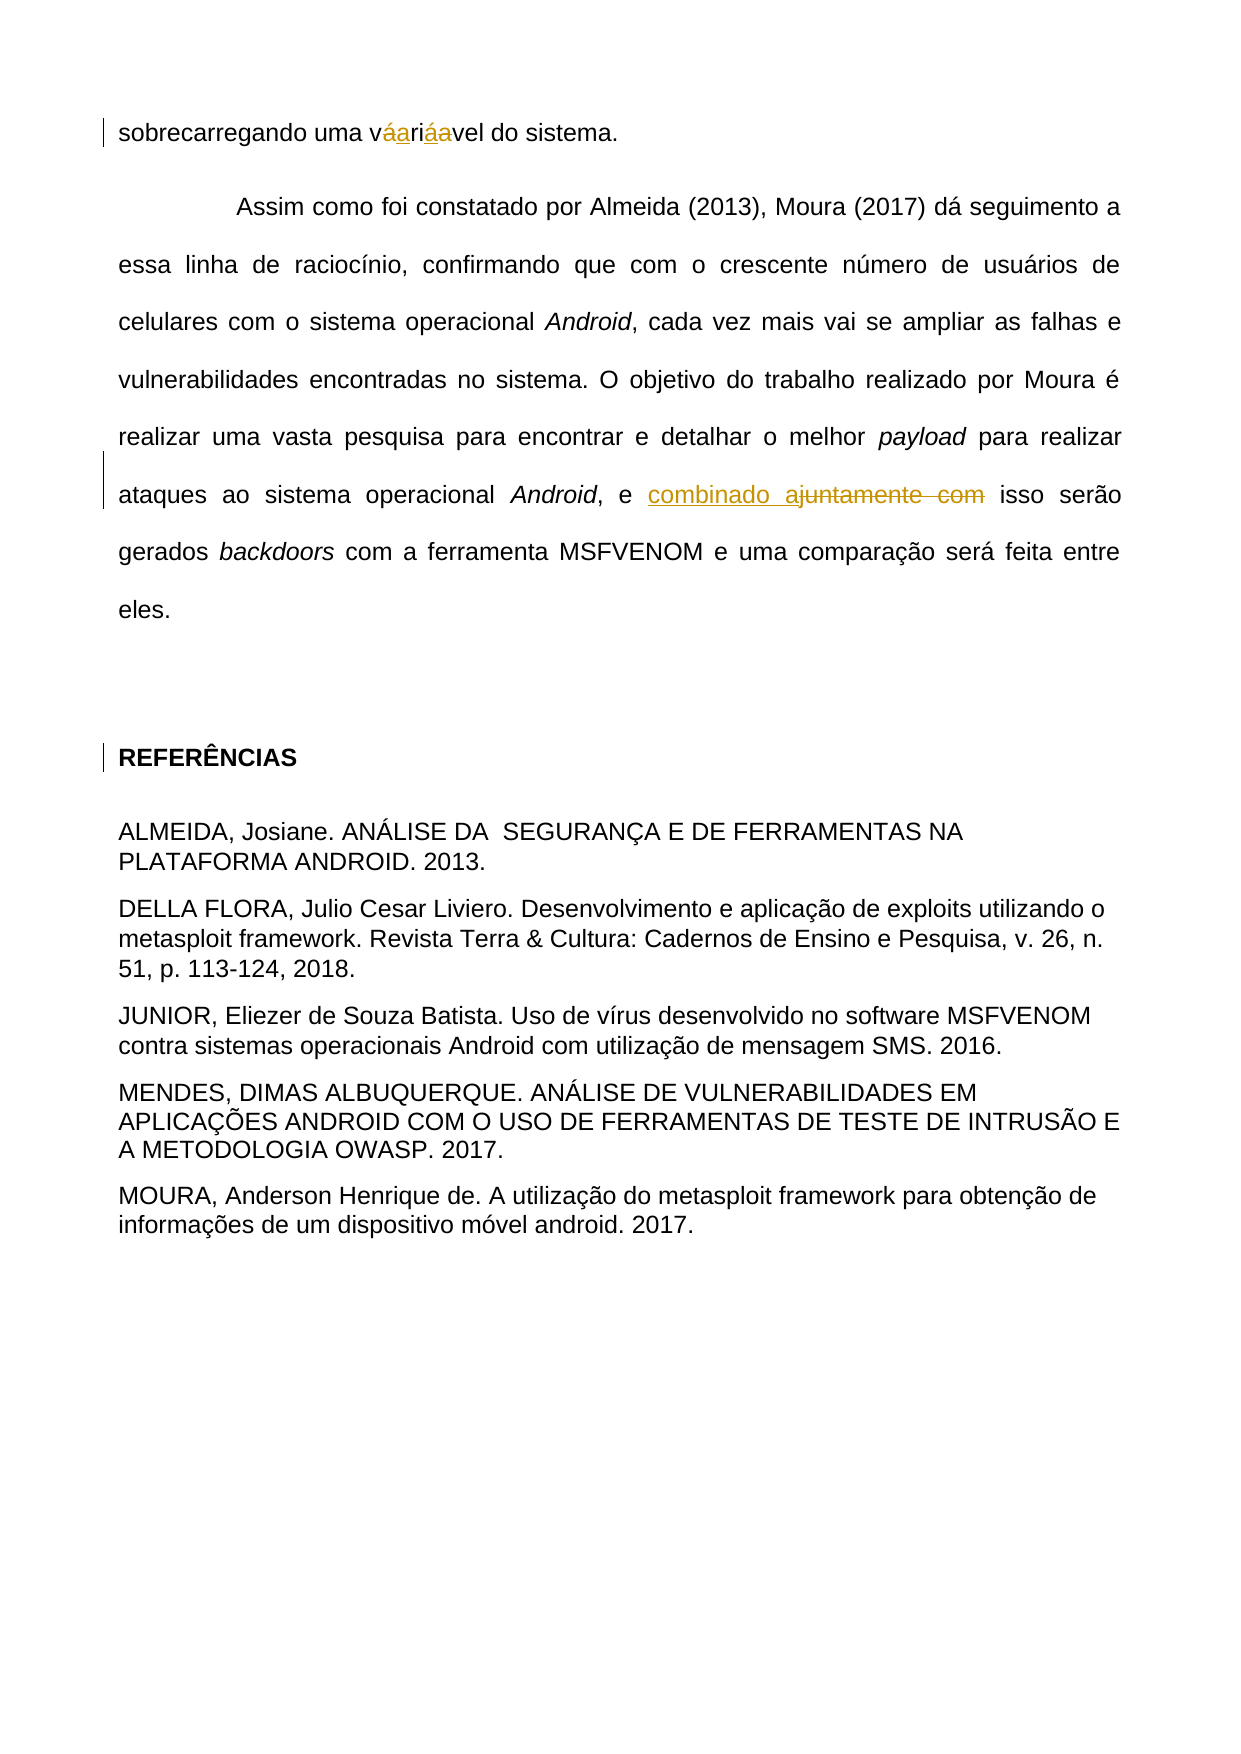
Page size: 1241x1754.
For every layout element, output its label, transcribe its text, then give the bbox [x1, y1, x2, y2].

text ALMEIDA, Josiane. ANÁLISE DA SEGURANÇA E DE FERRAMENTAS NA PLATAFORMA ANDROID. 2013. [118, 817, 1122, 876]
text REFERÊNCIAS [118, 743, 1122, 772]
text MENDES, DIMAS ALBUQUERQUE. ANÁLISE DE VULNERABILIDADES EM APLICAÇÕES ANDROID COM O USO DE FERRAMENTAS DE TESTE DE INTRUSÃO E A METODOLOGIA OWASP. 2017. [118, 1078, 1122, 1164]
text Assim como foi constatado por Almeida (2013), Moura (2017) dá seguimento a essa linha de raciocínio, confirmando que com o crescente número de usuários de celulares com o sistema operacional Android, cada vez mais vai se ampliar as falhas e vulnerabilidades encontradas no sistema. O objetivo do trabalho realizado por Moura é realizar uma vasta pesquisa para encontrar e detalhar o melhor payload para realizar ataques ao sistema operacional Android, e combinado a isso serão gerados backdoors com a ferramenta MSFVENOM e uma comparação será feita entre eles. [118, 192, 1122, 623]
text DELLA FLORA, Julio Cesar Liviero. Desenvolvimento e aplicação de exploits utilizando o metasploit framework. Revista Terra & Cultura: Cadernos de Ensino e Pesquisa, v. 26, n. 51, p. 113-124, 2018. [118, 894, 1122, 983]
text JUNIOR, Eliezer de Souza Batista. Uso de vírus desenvolvido no software MSFVENOM contra sistemas operacionais Android com utilização de mensagem SMS. 2016. [118, 1001, 1122, 1060]
text MOURA, Anderson Henrique de. A utilização do metasploit framework para obtenção de informações de um dispositivo móvel android. 2017. [118, 1181, 1122, 1238]
text sobrecarregando uma variável do sistema. [118, 118, 1122, 147]
